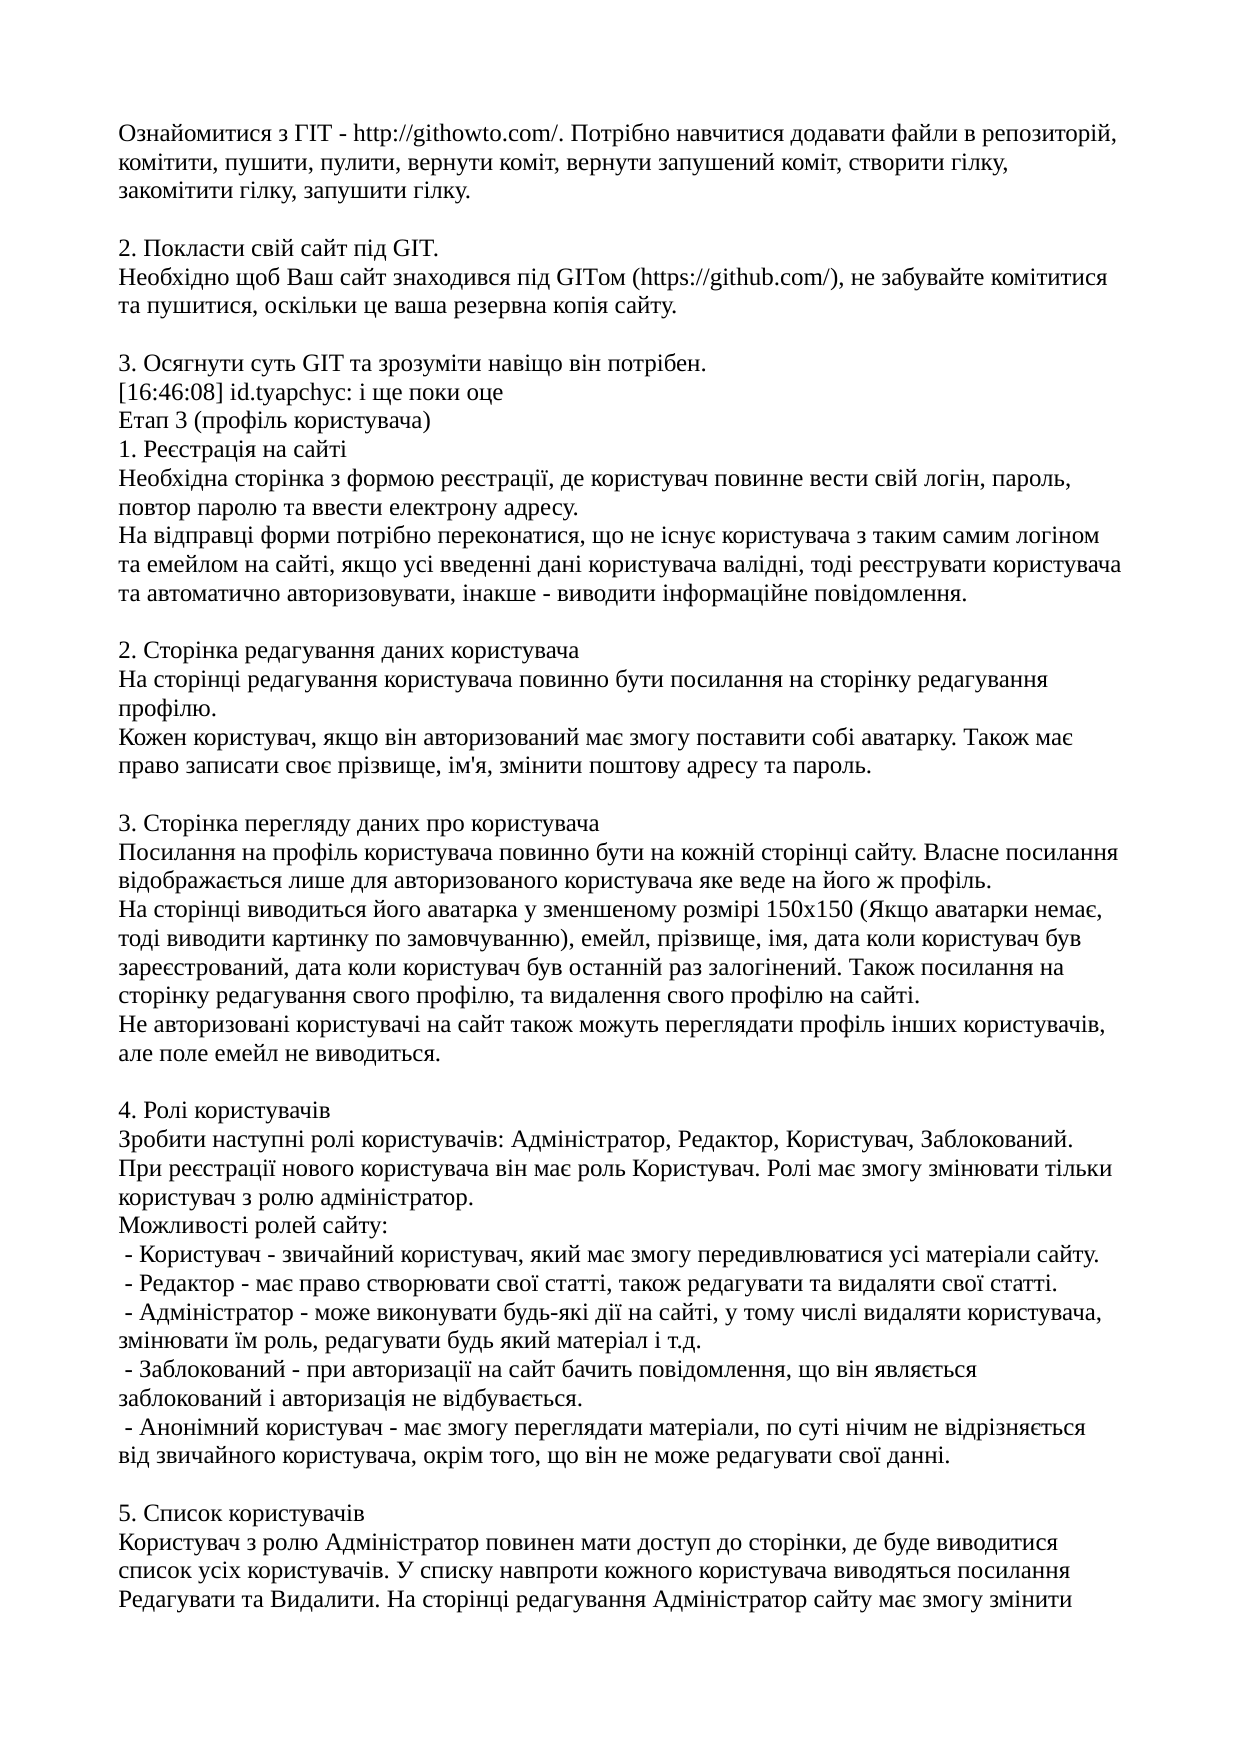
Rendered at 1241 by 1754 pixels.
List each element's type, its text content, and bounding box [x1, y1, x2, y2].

text 5. Список користувачів [118, 1498, 1122, 1527]
text 3. Осягнути суть GIT та зрозуміти навіщо він потрібен. [118, 348, 1122, 377]
text - Анонімний користувач - має змогу переглядати матеріали, по суті нічим не відрізняється від звичайного користувача, окрім того, що він не може редагувати свої данні. [118, 1412, 1122, 1469]
text Користувач з ролю Адміністратор повинен мати доступ до сторінки, де буде виводитися список усіх користувачів. У списку навпроти кожного користувача виводяться посилання Редагувати та Видалити. На сторінці редагування Адміністратор сайту має змогу змінити [118, 1527, 1122, 1613]
text 4. Ролі користувачів [118, 1096, 1122, 1124]
text Ознайомитися з ГІТ - http://githowto.com/. Потрібно навчитися додавати файли в репозиторій, комітити, пушити, пулити, вернути коміт, вернути запушений коміт, створити гілку, закомітити гілку, запушити гілку. [118, 118, 1122, 204]
text - Заблокований - при авторизації на сайт бачить повідомлення, що він являється заблокований і авторизація не відбувається. [118, 1354, 1122, 1412]
text На сторінці редагування користувача повинно бути посилання на сторінку редагування профілю. [118, 664, 1122, 722]
text - Адміністратор - може виконувати будь-які дії на сайті, у тому числі видаляти користувача, змінювати їм роль, редагувати будь який матеріал і т.д. [118, 1297, 1122, 1354]
text - Редактор - має право створювати свої статті, також редагувати та видаляти свої статті. [118, 1268, 1122, 1297]
text Зробити наступні ролі користувачів: Адміністратор, Редактор, Користувач, Заблокований. При реєстрації нового користувача він має роль Користувач. Ролі має змогу змінювати тільки користувач з ролю адміністратор. [118, 1124, 1122, 1211]
text Посилання на профіль користувача повинно бути на кожній сторінці сайту. Власне посилання відображається лише для авторизованого користувача яке веде на його ж профіль. [118, 837, 1122, 894]
text Можливості ролей сайту: [118, 1211, 1122, 1239]
text 3. Сторінка перегляду даних про користувача [118, 808, 1122, 837]
text 2. Покласти свій сайт під GIT. [118, 233, 1122, 262]
text Не авторизовані користувачі на сайт також можуть переглядати профіль інших користувачів, але поле емейл не виводиться. [118, 1009, 1122, 1067]
text 2. Сторінка редагування даних користувача [118, 636, 1122, 664]
text На відправці форми потрібно переконатися, що не існує користувача з таким самим логіном та емейлом на сайті, якщо усі введенні дані користувача валідні, тоді реєструвати користувача та автоматично авторизовувати, інакше - виводити інформаційне повідомлення. [118, 521, 1122, 607]
text [16:46:08] id.tyapchyc: і ще поки оце [118, 377, 1122, 406]
text Необхідно щоб Ваш сайт знаходився під GITом (https://github.com/), не забувайте комітитися та пушитися, оскільки це ваша резервна копія сайту. [118, 262, 1122, 319]
text На сторінці виводиться його аватарка у зменшеному розмірі 150х150 (Якщо аватарки немає, тоді виводити картинку по замовчуванню), емейл, прізвище, імя, дата коли користувач був зареєстрований, дата коли користувач був останній раз залогінений. Також посилання на сторінку редагування свого профілю, та видалення свого профілю на сайті. [118, 894, 1122, 1009]
text Необхідна сторінка з формою реєстрації, де користувач повинне вести свій логін, пароль, повтор паролю та ввести електрону адресу. [118, 463, 1122, 521]
text Кожен користувач, якщо він авторизований має змогу поставити собі аватарку. Також має право записати своє прізвище, ім'я, змінити поштову адресу та пароль. [118, 722, 1122, 779]
text 1. Реєстрація на сайті [118, 434, 1122, 463]
text Етап 3 (профіль користувача) [118, 406, 1122, 434]
text - Користувач - звичайний користувач, який має змогу передивлюватися усі матеріали сайту. [118, 1239, 1122, 1268]
